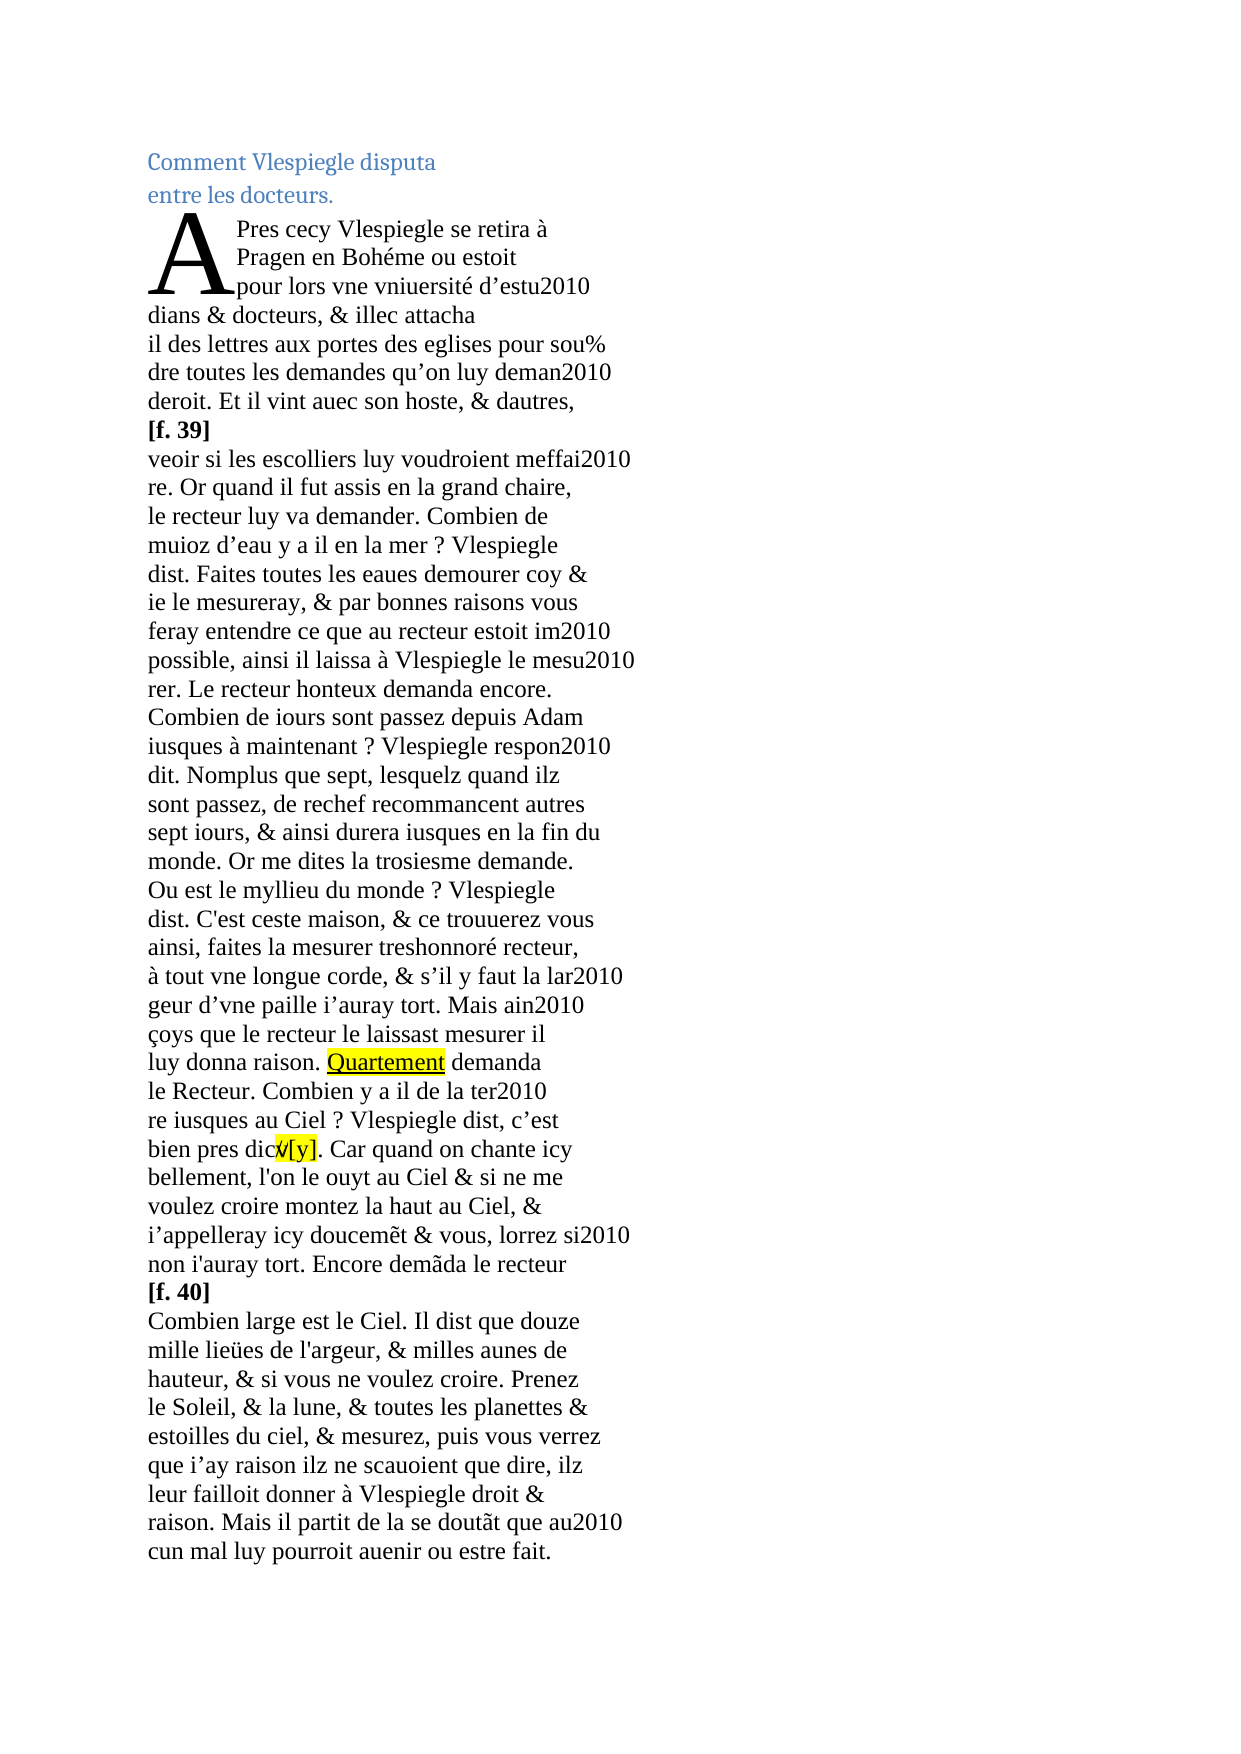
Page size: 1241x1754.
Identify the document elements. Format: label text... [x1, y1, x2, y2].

subtitle Comment Vlespiegle disputa entre les docteurs. [148, 148, 1093, 209]
text Combien large est le Ciel. Il dist que douze mille lieües de l'argeur, & milles aunes de hauteur, & si vous ne voulez croire. Prenez le Soleil, & la lune, & toutes les planettes & estoilles du ciel, & mesurez, puis vous verrez que i’ay raison ilz ne scauoient que dire, ilz leur failloit donner à Vlespiegle droit & raison. Mais il partit de la se doutãt que au2010 cun mal luy pourroit auenir ou estre fait. [148, 1306, 1093, 1594]
text APres cecy Vlespiegle se retira à Pragen en Bohéme ou estoit pour lors vne vniuersité d’estu2010 dians & docteurs, & illec attacha il des lettres aux portes des eglises pour sou% dre toutes les demandes qu’on luy deman2010 deroit. Et il vint auec son hoste, & dautres, [f. 39] [148, 214, 1093, 444]
text veoir si les escolliers luy voudroient meffai2010 re. Or quand il fut assis en la grand chaire, le recteur luy va demander. Combien de muioz d’eau y a il en la mer ? Vlespiegle dist. Faites toutes les eaues demourer coy & ie le mesureray, & par bonnes raisons vous feray entendre ce que au recteur estoit im2010 possible, ainsi il laissa à Vlespiegle le mesu2010 rer. Le recteur honteux demanda encore. Combien de iours sont passez depuis Adam iusques à maintenant ? Vlespiegle respon2010 dit. Nomplus que sept, lesquelz quand ilz sont passez, de rechef recommancent autres sept iours, & ainsi durera iusques en la fin du monde. Or me dites la trosiesme demande. Ou est le myllieu du monde ? Vlespiegle dist. C'est ceste maison, & ce trouuerez vous ainsi, faites la mesurer treshonnoré recteur, à tout vne longue corde, & s’il y faut la lar2010 geur d’vne paille i’auray tort. Mais ain2010 çoys que le recteur le laissast mesurer il luy donna raison. Quartement demanda le Recteur. Combien y a il de la ter2010 re iusques au Ciel ? Vlespiegle dist, c’est bien pres dicv[y]. Car quand on chante icy bellement, l'on le ouyt au Ciel & si ne me voulez croire montez la haut au Ciel, & i’appelleray icy doucemẽt & vous, lorrez si2010 non i'auray tort. Encore demãda le recteur [f. 40] [148, 444, 1093, 1306]
